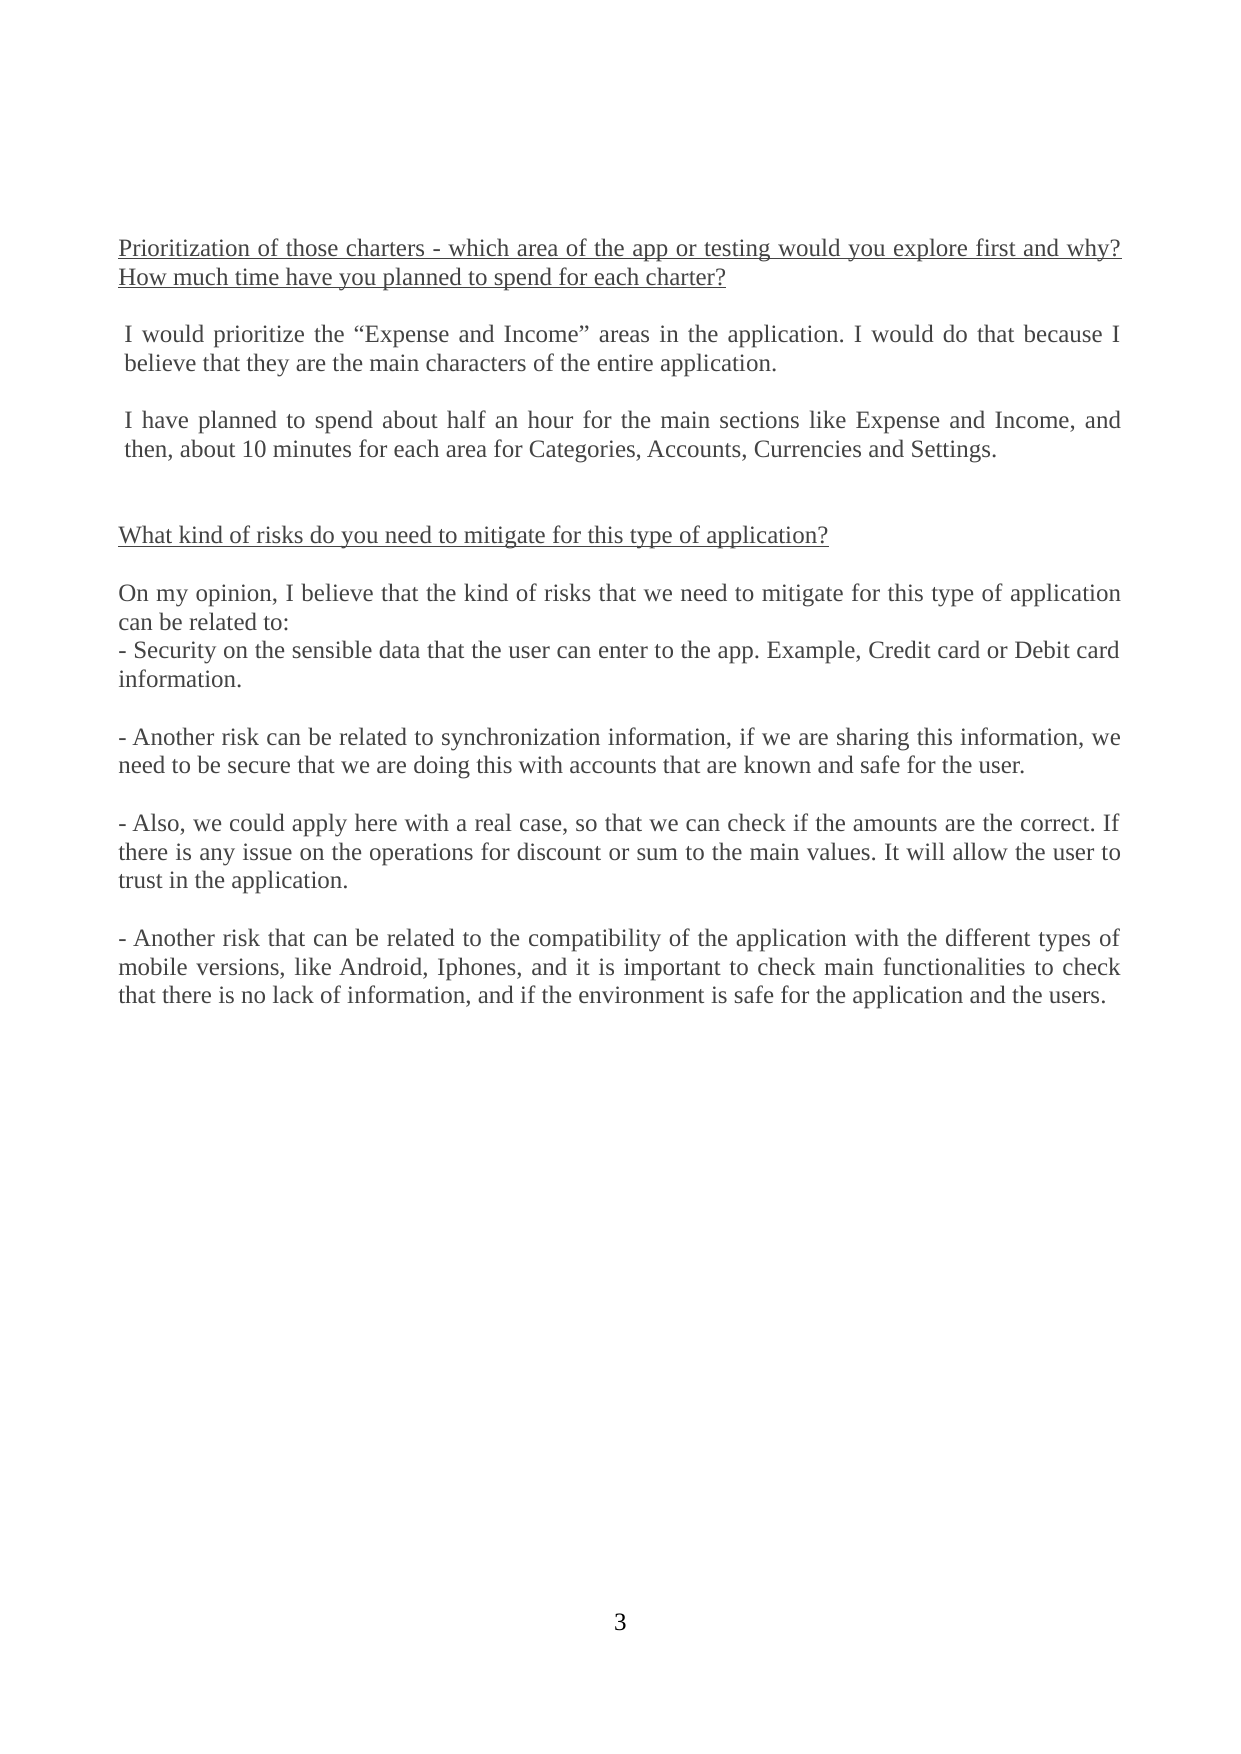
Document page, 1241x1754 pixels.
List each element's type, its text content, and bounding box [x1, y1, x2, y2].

text What kind of risks do you need to mitigate for this type of application? [118, 521, 1122, 549]
text - Another risk that can be related to the compatibility of the application with the different types of mobile versions, like Android, Iphones, and it is important to check main functionalities to check that there is no lack of information, and if the environment is safe for the application and the users. [118, 923, 1122, 1009]
text How much time have you planned to spend for each charter? [118, 259, 1122, 291]
text I would prioritize the “Expense and Income” areas in the application. I would do that because I believe that they are the main characters of the entire application. [124, 319, 1122, 377]
text - Security on the sensible data that the user can enter to the app. Example, Credit card or Debit card information. [118, 636, 1122, 693]
text On my opinion, I believe that the kind of risks that we need to mitigate for this type of application can be related to: [118, 578, 1122, 636]
text I have planned to spend about half an hour for the main sections like Expense and Income, and then, about 10 minutes for each area for Categories, Accounts, Currencies and Settings. [124, 406, 1122, 463]
text - Another risk can be related to synchronization information, if we are sharing this information, we need to be secure that we are doing this with accounts that are known and safe for the user. [118, 722, 1122, 779]
text Prioritization of those charters - which area of the app or testing would you explore first and why? [118, 233, 1122, 258]
text - Also, we could apply here with a real case, so that we can check if the amounts are the correct. If there is any issue on the operations for discount or sum to the main values. It will allow the user to trust in the application. [118, 808, 1122, 894]
